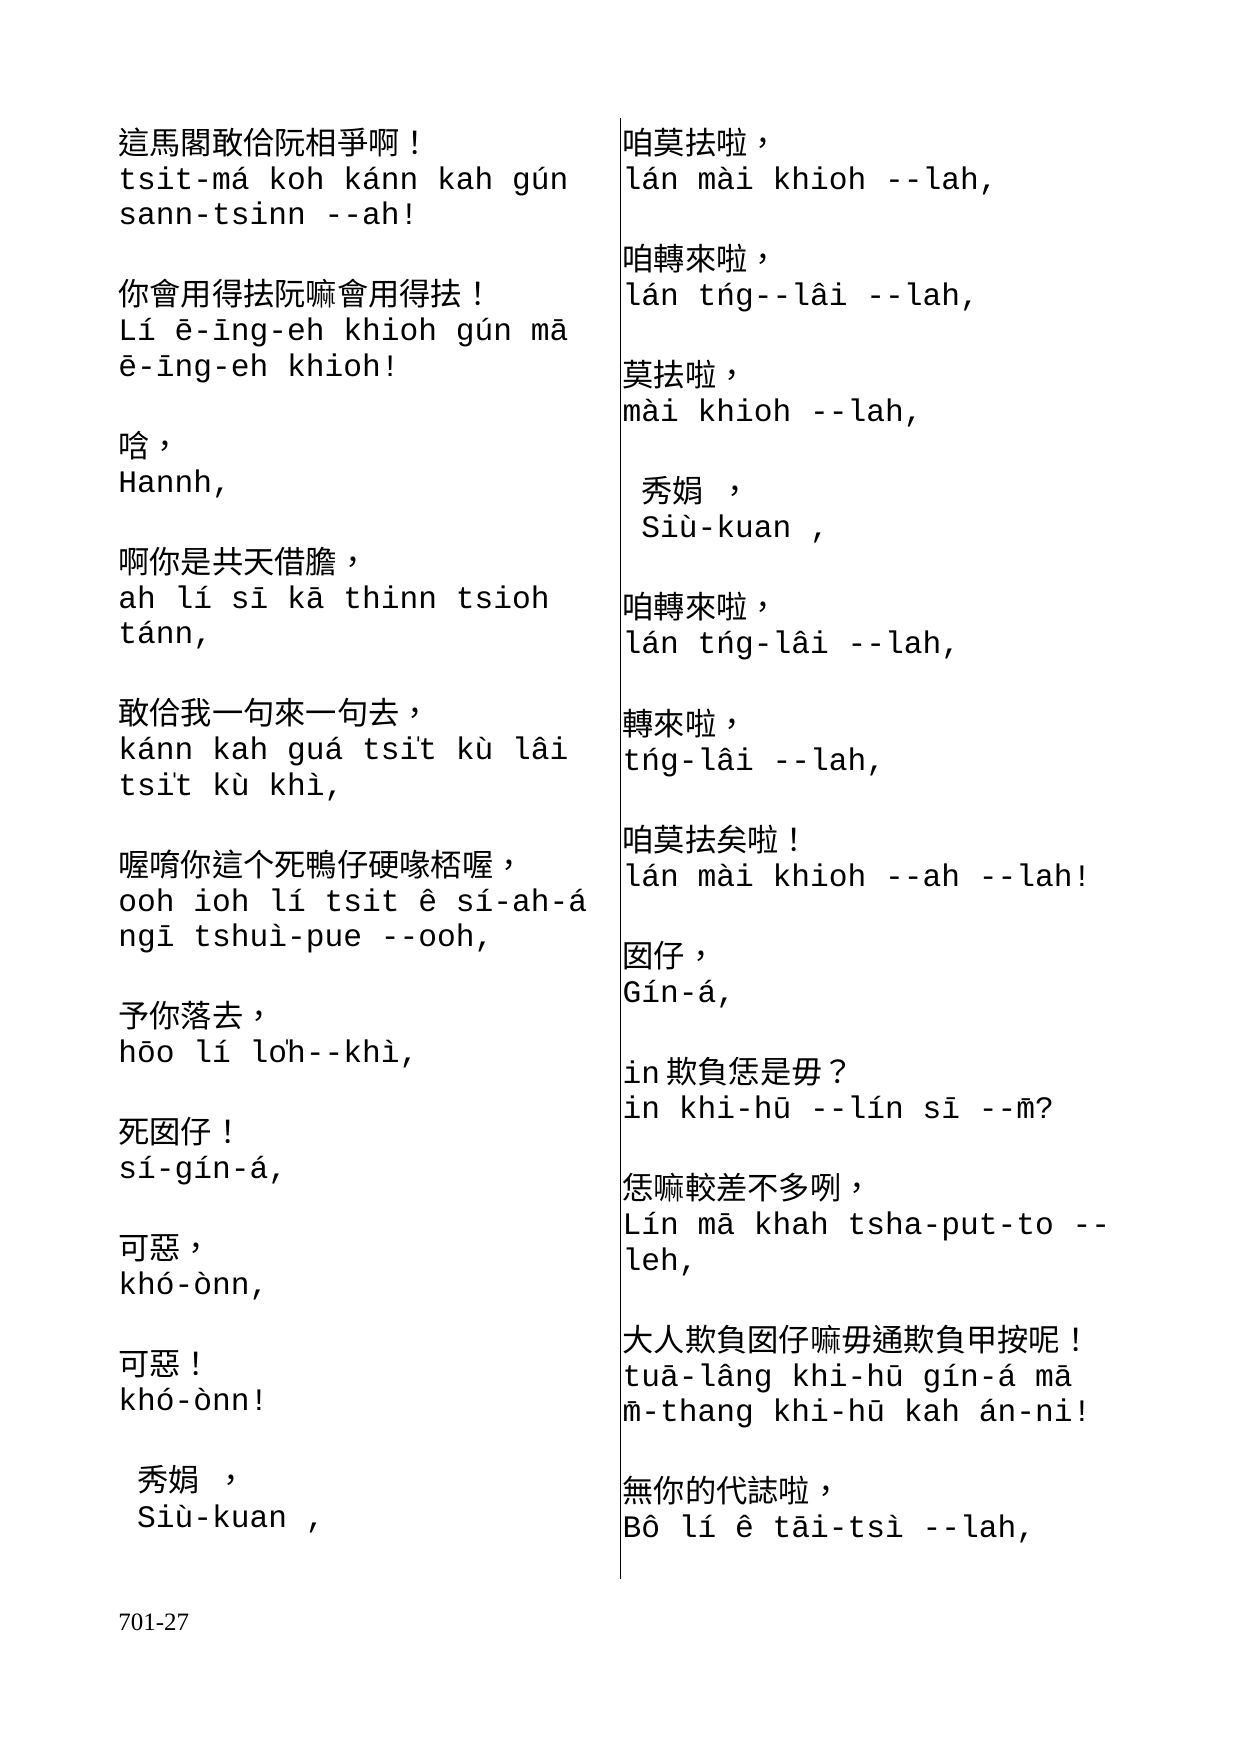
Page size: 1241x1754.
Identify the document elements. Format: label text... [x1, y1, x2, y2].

text 轉來啦， [622, 699, 1122, 744]
text 秀娟 ， [622, 466, 1122, 512]
text hōo lí lo̍h--khì, [118, 1037, 618, 1072]
text lán mài khioh --lah, [622, 163, 1122, 199]
text Bô lí ê tāi-tsì --lah, [622, 1511, 1122, 1547]
text 予你落去， [118, 991, 618, 1037]
text 唅， [118, 421, 618, 466]
text tńg-lâi --lah, [622, 744, 1122, 779]
text tuā-lâng khi-hū gín-á mā m̄-thang khi-hū kah án-ni! [622, 1360, 1122, 1431]
text ooh ioh lí tsit ê sí-ah-á ngī tshuì-pue --ooh, [118, 885, 618, 956]
text 秀娟 ， [118, 1456, 618, 1501]
text 無你的代誌啦， [622, 1466, 1122, 1511]
text 可惡！ [118, 1339, 618, 1385]
text 死囡仔！ [118, 1107, 618, 1153]
text khó-ònn, [118, 1269, 618, 1304]
text 咱莫抾矣啦！ [622, 815, 1122, 860]
text Lín mā khah tsha-put-to --leh, [622, 1208, 1122, 1279]
text mài khioh --lah, [622, 395, 1122, 431]
text Siù-kuan , [622, 512, 1122, 547]
text 莫抾啦， [622, 350, 1122, 395]
text khó-ònn! [118, 1385, 618, 1420]
text in khi-hū --lín sī --m̄? [622, 1092, 1122, 1128]
text Siù-kuan , [118, 1501, 618, 1537]
text 喔唷你這个死鴨仔硬喙桮喔， [118, 840, 618, 885]
text lán mài khioh --ah --lah! [622, 860, 1122, 895]
text Gín-á, [622, 976, 1122, 1011]
text Hannh, [118, 466, 618, 502]
text kánn kah guá tsi̍t kù lâi tsi̍t kù khì, [118, 734, 618, 804]
text lán tńg--lâi --lah, [622, 279, 1122, 315]
text ah lí sī kā thinn tsioh tánn, [118, 582, 618, 653]
text Lí ē-īng-eh khioh gún mā ē-īng-eh khioh! [118, 315, 618, 386]
text 大人欺負囡仔嘛毋通欺負甲按呢！ [622, 1315, 1122, 1360]
text 你會用得抾阮嘛會用得抾！ [118, 269, 618, 315]
text 咱轉來啦， [622, 583, 1122, 628]
text 咱莫抾啦， [622, 118, 1122, 163]
text 恁嘛較差不多咧， [622, 1163, 1122, 1208]
text 敢佮我一句來一句去， [118, 688, 618, 734]
text 啊你是共天借膽， [118, 537, 618, 582]
text tsit-má koh kánn kah gún sann-tsinn --ah! [118, 163, 618, 234]
text 這馬閣敢佮阮相爭啊！ [118, 118, 618, 163]
text 咱轉來啦， [622, 234, 1122, 279]
text in欺負恁是毋？ [622, 1047, 1122, 1092]
text 囡仔， [622, 931, 1122, 976]
text lán tńg-lâi --lah, [622, 628, 1122, 663]
text sí-gín-á, [118, 1153, 618, 1188]
text 可惡， [118, 1223, 618, 1269]
